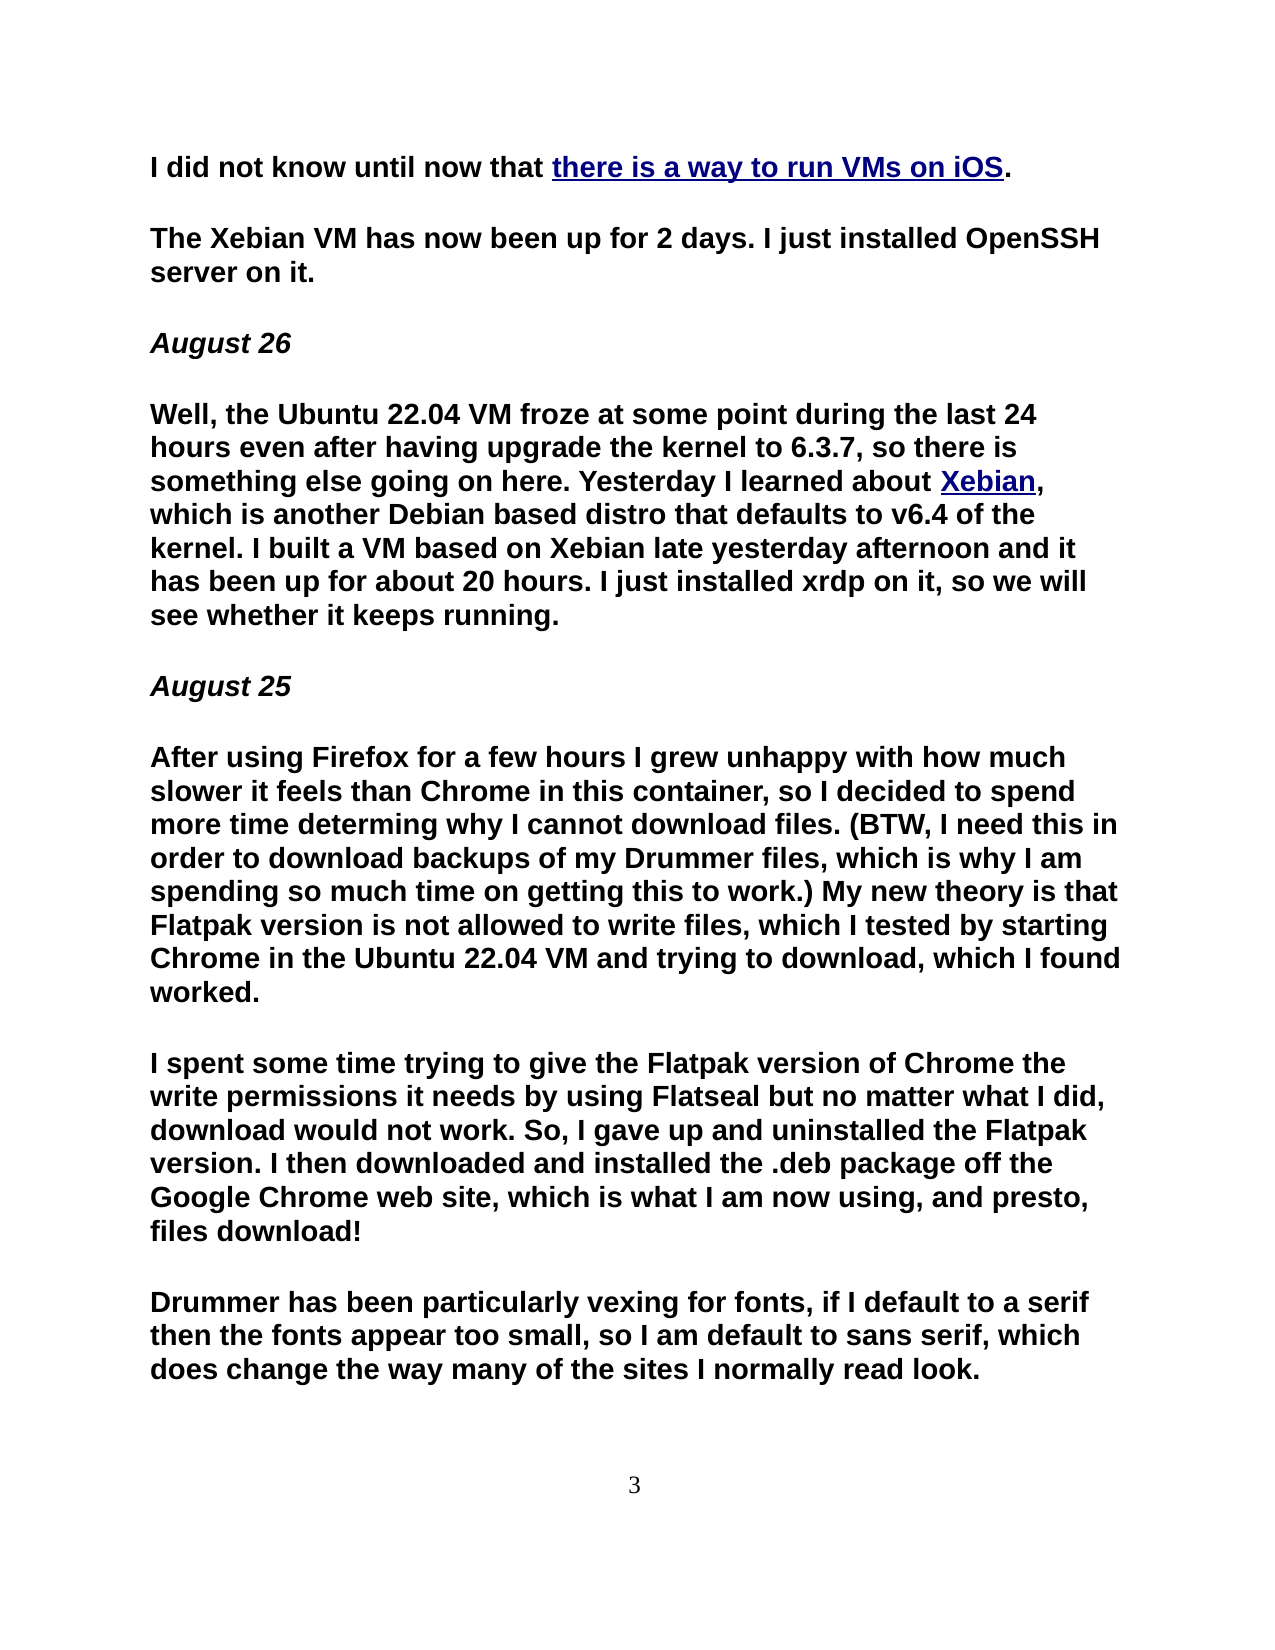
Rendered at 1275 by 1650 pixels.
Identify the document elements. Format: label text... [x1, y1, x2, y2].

subtitle Well, the Ubuntu 22.04 VM froze at some point during the last 24 hours even after having upgrade the kernel to 6.3.7, so there is something else going on here. Yesterday I learned about Xebian, which is another Debian based distro that defaults to v6.4 of the kernel. I built a VM based on Xebian late yesterday afternoon and it has been up for about 20 hours. I just installed xrdp on it, so we will see whether it keeps running. [150, 397, 1125, 631]
subtitle August 26 [150, 326, 1125, 359]
subtitle The Xebian VM has now been up for 2 days. I just installed OpenSSH server on it. [150, 221, 1125, 288]
subtitle Drummer has been particularly vexing for fonts, if I default to a serif then the fonts appear too small, so I am default to sans serif, which does change the way many of the sites I normally read look. [150, 1284, 1125, 1385]
subtitle August 25 [150, 669, 1125, 702]
subtitle I did not know until now that there is a way to run VMs on iOS. [150, 150, 1125, 183]
subtitle After using Firefox for a few hours I grew unhappy with how much slower it feels than Chrome in this container, so I decided to spend more time determing why I cannot download files. (BTW, I need this in order to download backups of my Drummer files, which is why I am spending so much time on getting this to work.) My new theory is that Flatpak version is not allowed to write files, which I tested by starting Chrome in the Ubuntu 22.04 VM and trying to download, which I found worked. [150, 740, 1125, 1008]
subtitle I spent some time trying to give the Flatpak version of Chrome the write permissions it needs by using Flatseal but no matter what I did, download would not work. So, I gave up and uninstalled the Flatpak version. I then downloaded and installed the .deb package off the Google Chrome web site, which is what I am now using, and presto, files download! [150, 1046, 1125, 1247]
